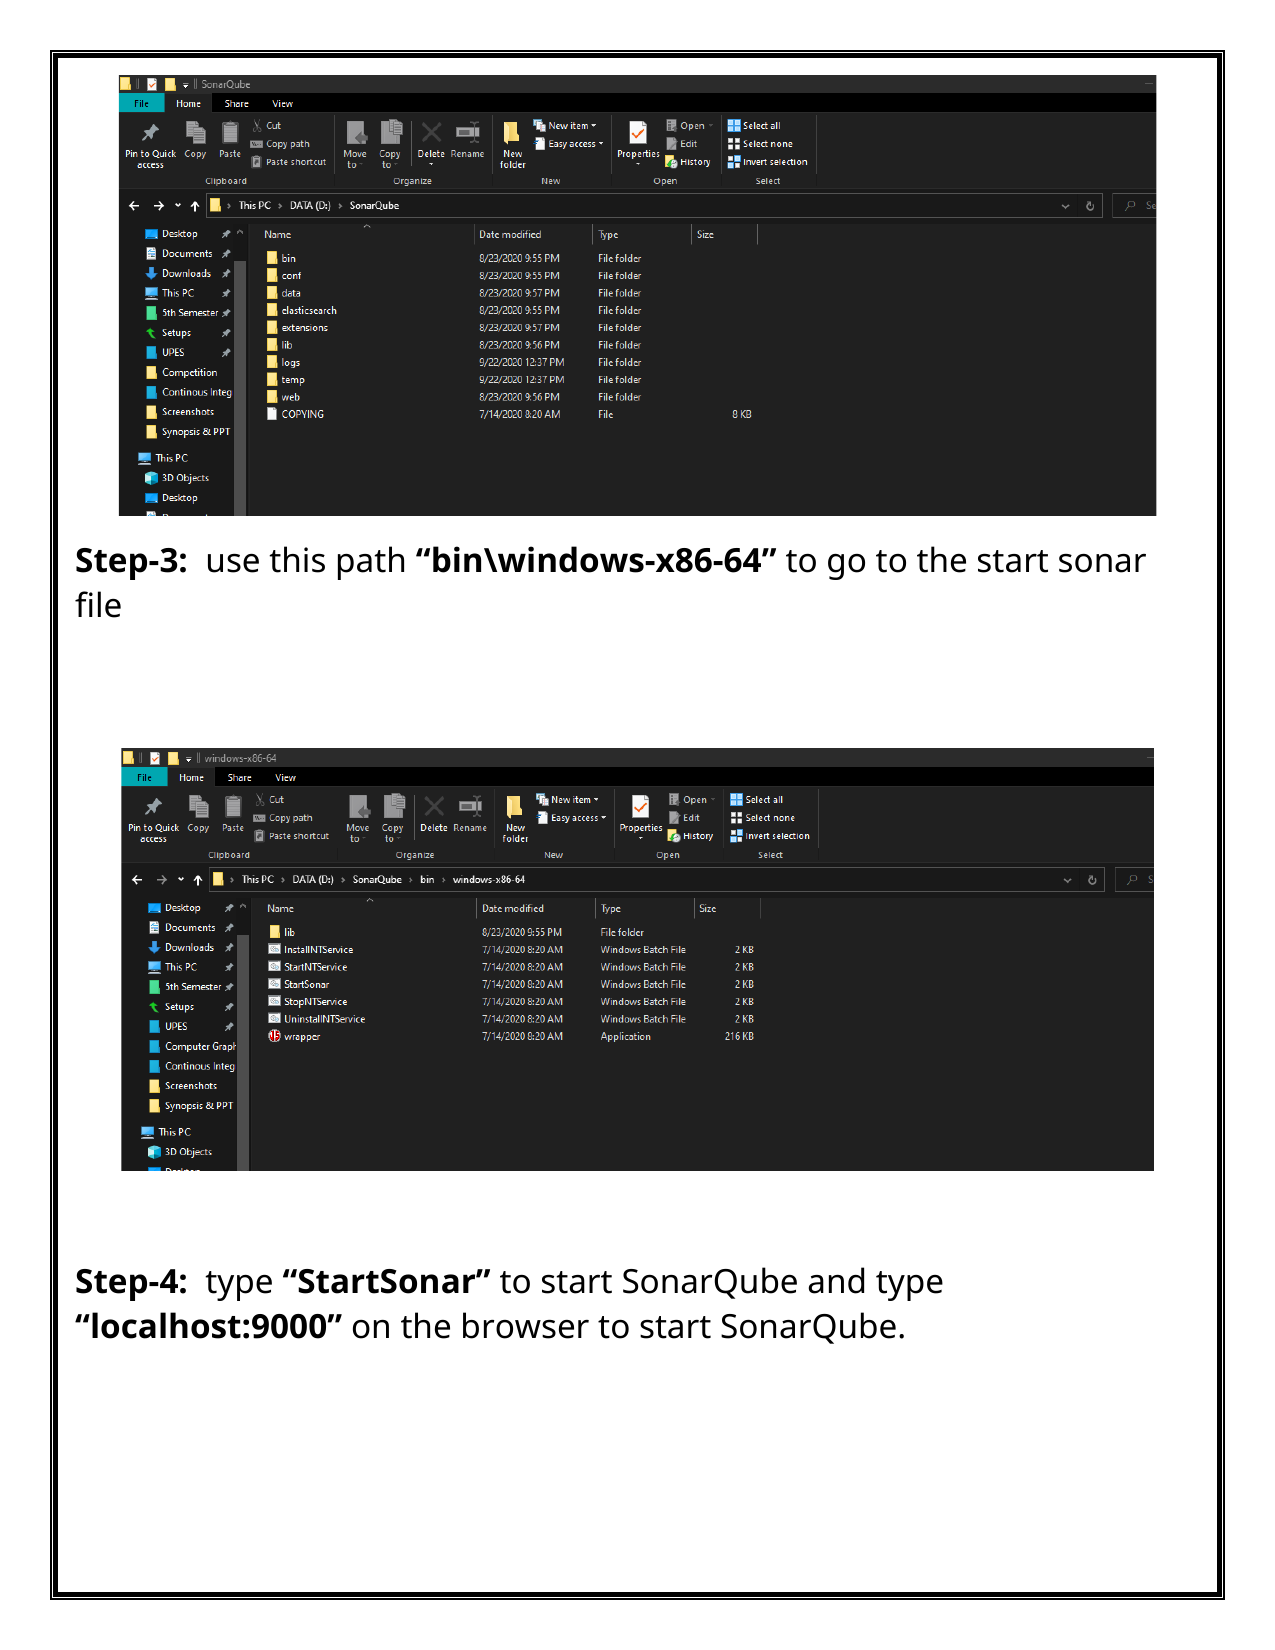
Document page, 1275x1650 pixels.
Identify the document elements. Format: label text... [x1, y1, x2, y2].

picture [121, 748, 1154, 1171]
text Step-3: use this path “bin\windows-x86-64” to go to the start sonar file [75, 536, 1200, 627]
text Step-4: type “StartSonar” to start SonarQube and type “localhost:9000” on the browser to start SonarQube. [75, 1257, 1200, 1348]
picture [118, 75, 1157, 516]
